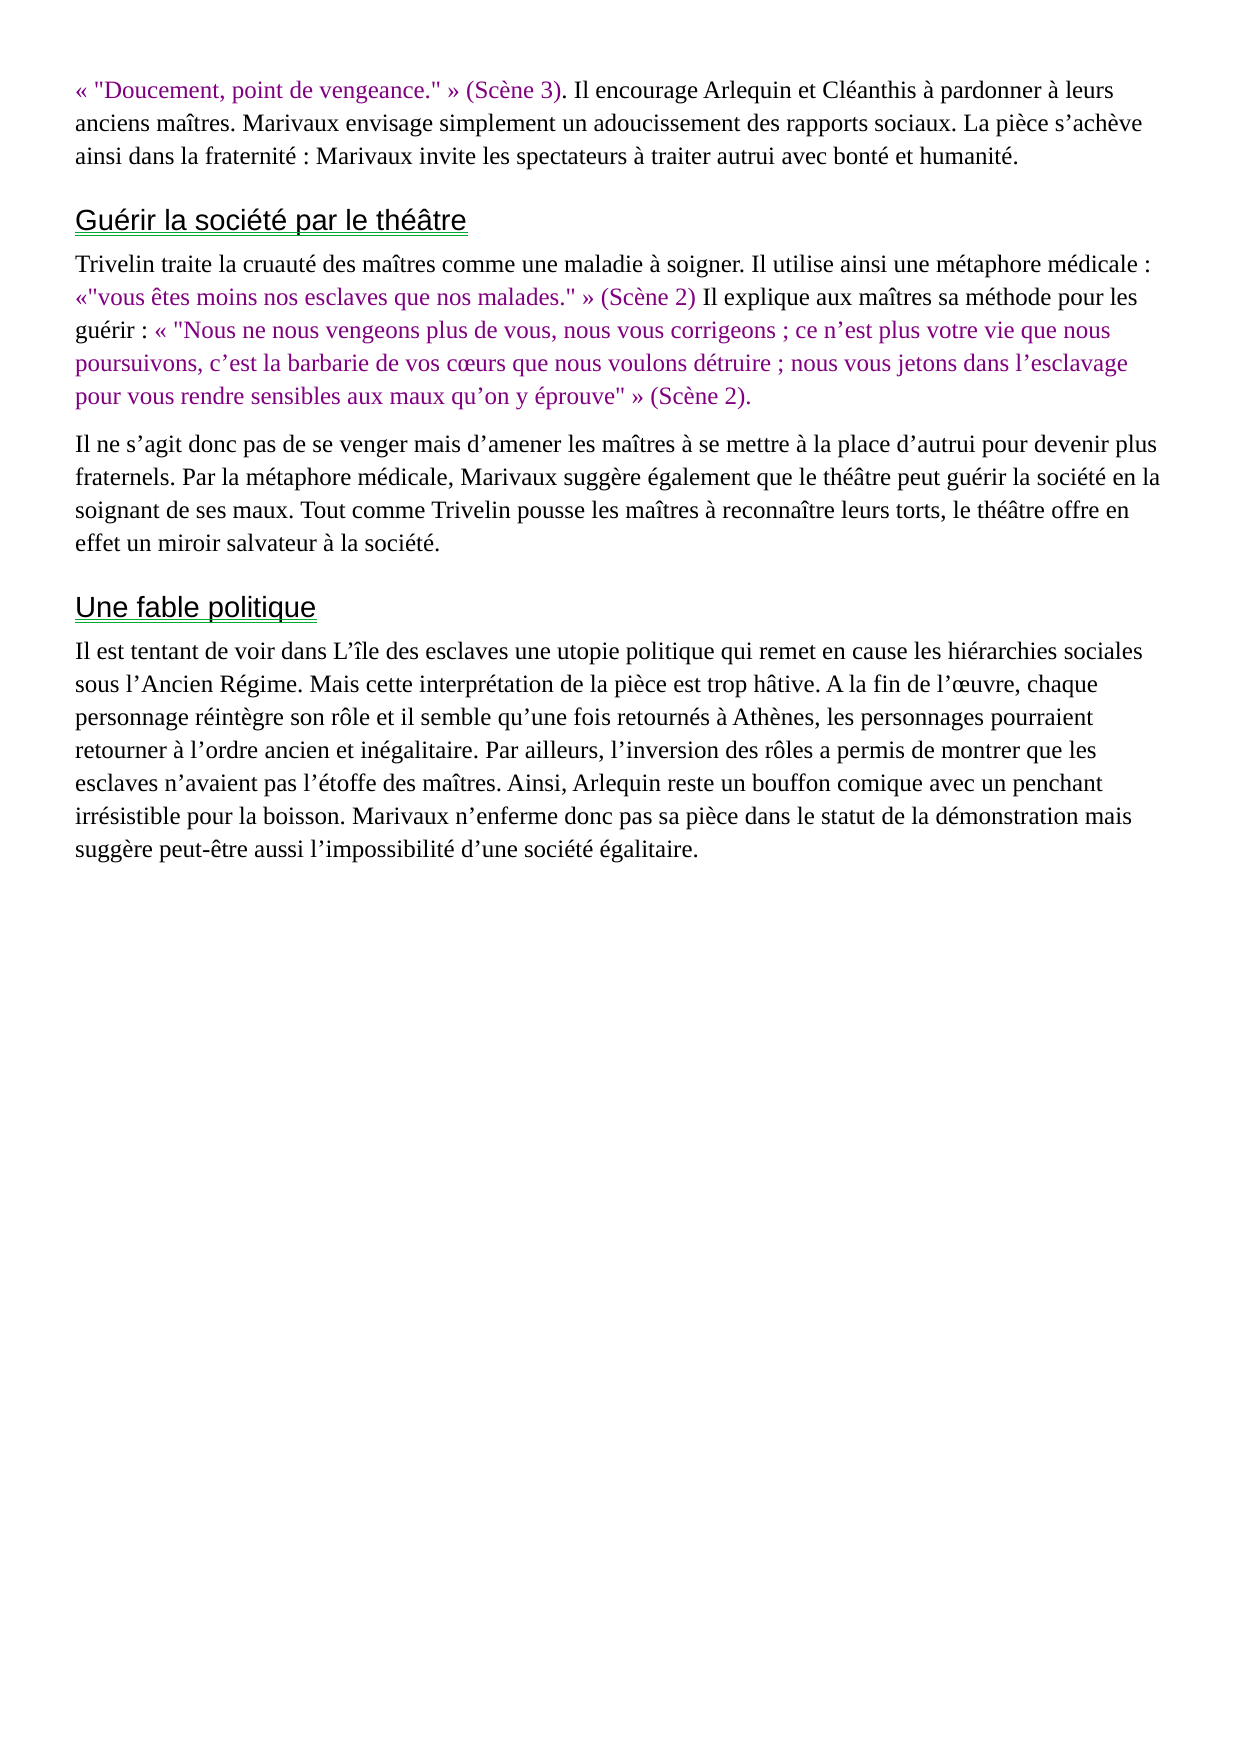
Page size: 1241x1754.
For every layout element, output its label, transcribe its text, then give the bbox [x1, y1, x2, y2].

text Il est tentant de voir dans L’île des esclaves une utopie politique qui remet en cause les hiérarchies sociales sous l’Ancien Régime. Mais cette interprétation de la pièce est trop hâtive. A la fin de l’œuvre, chaque personnage réintègre son rôle et il semble qu’une fois retournés à Athènes, les personnages pourraient retourner à l’ordre ancien et inégalitaire. Par ailleurs, l’inversion des rôles a permis de montrer que les esclaves n’avaient pas l’étoffe des maîtres. Ainsi, Arlequin reste un bouffon comique avec un penchant irrésistible pour la boisson. Marivaux n’enferme donc pas sa pièce dans le statut de la démonstration mais suggère peut-être aussi l’impossibilité d’une société égalitaire. [75, 636, 1165, 863]
subtitle Une fable politique [75, 590, 1165, 624]
text « "Doucement, point de vengeance." » (Scène 3). Il encourage Arlequin et Cléanthis à pardonner à leurs anciens maîtres. Marivaux envisage simplement un adoucissement des rapports sociaux. La pièce s’achève ainsi dans la fraternité : Marivaux invite les spectateurs à traiter autrui avec bonté et humanité. [75, 75, 1165, 170]
text Trivelin traite la cruauté des maîtres comme une maladie à soigner. Il utilise ainsi une métaphore médicale : «"vous êtes moins nos esclaves que nos malades." » (Scène 2) Il explique aux maîtres sa méthode pour les guérir : « "Nous ne nous vengeons plus de vous, nous vous corrigeons ; ce n’est plus votre vie que nous poursuivons, c’est la barbarie de vos cœurs que nous voulons détruire ; nous vous jetons dans l’esclavage pour vous rendre sensibles aux maux qu’on y éprouve" » (Scène 2). [75, 249, 1165, 410]
subtitle Guérir la société par le théâtre [75, 203, 1165, 237]
text Il ne s’agit donc pas de se venger mais d’amener les maîtres à se mettre à la place d’autrui pour devenir plus fraternels. Par la métaphore médicale, Marivaux suggère également que le théâtre peut guérir la société en la soignant de ses maux. Tout comme Trivelin pousse les maîtres à reconnaître leurs torts, le théâtre offre en effet un miroir salvateur à la société. [75, 429, 1165, 557]
